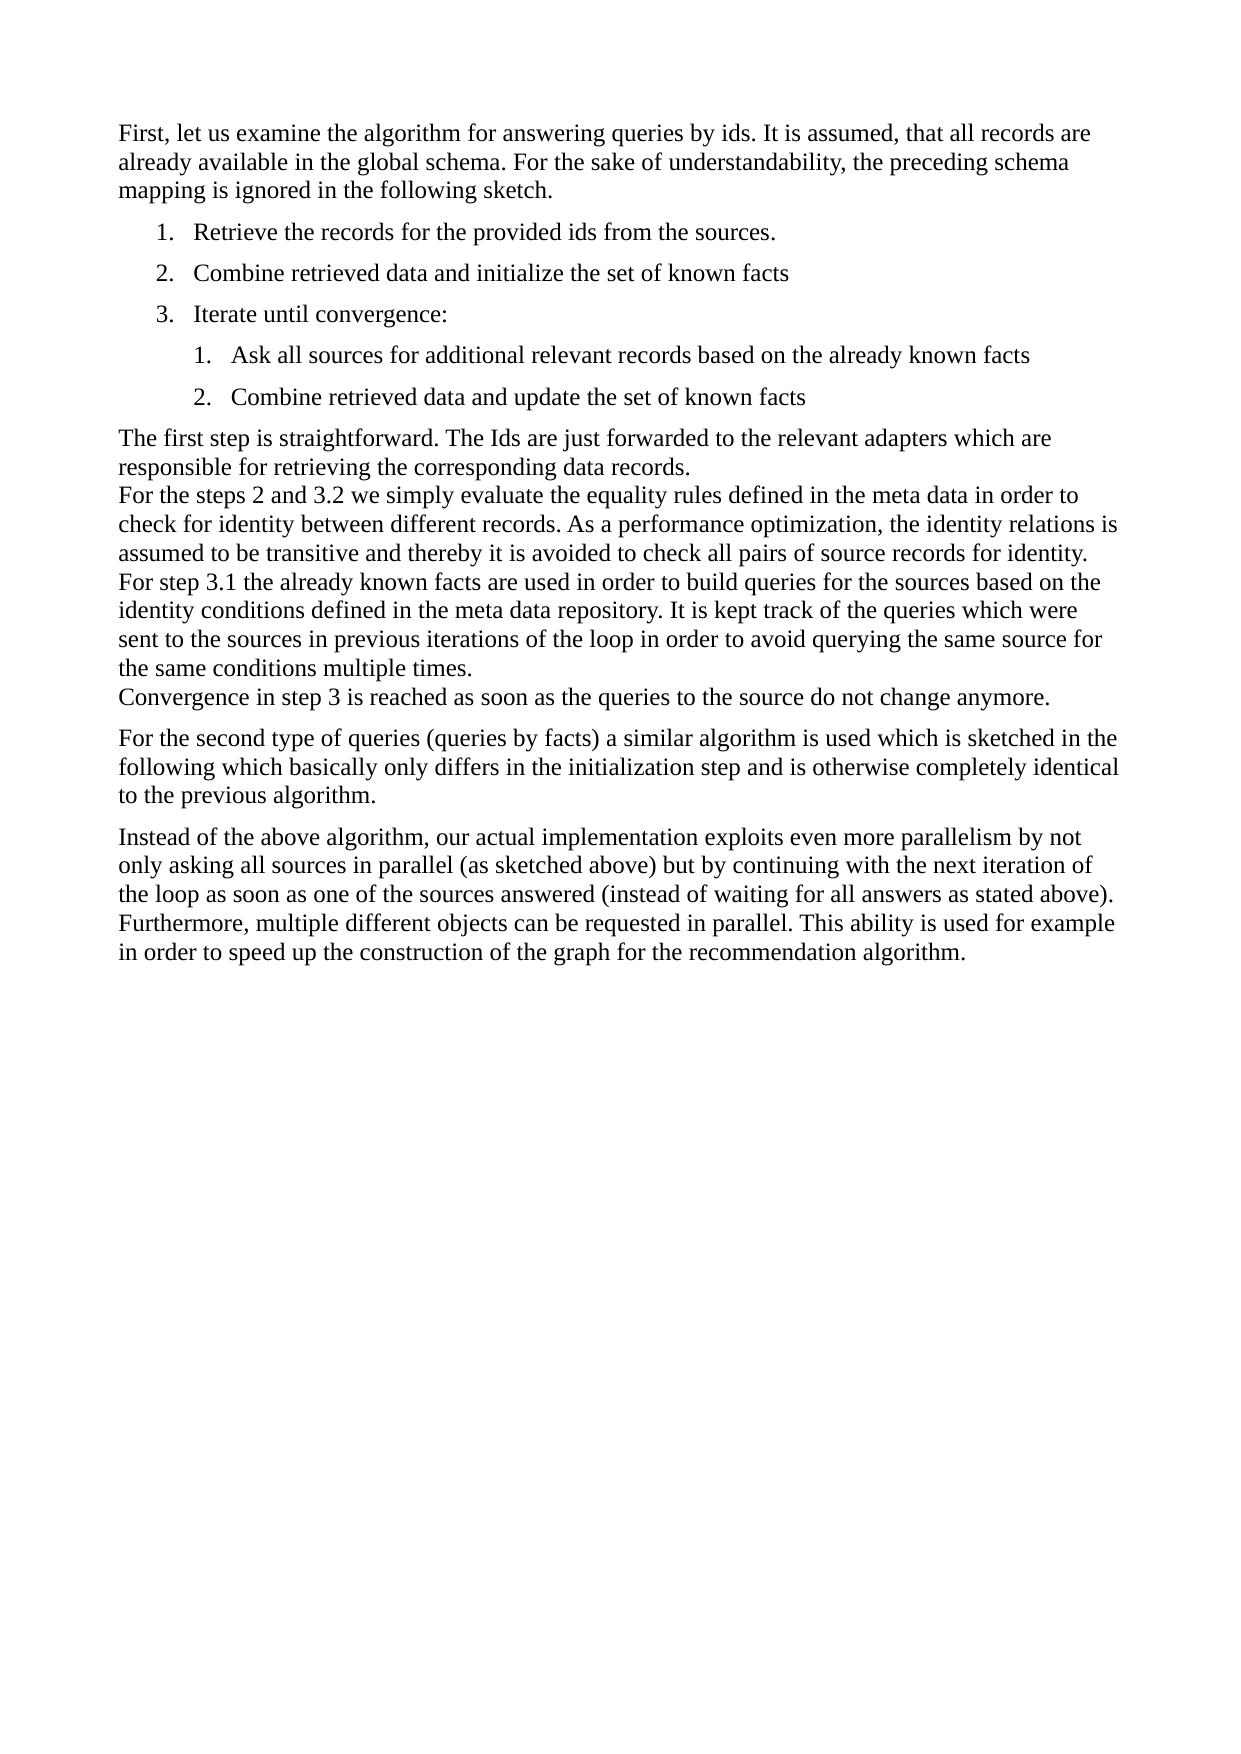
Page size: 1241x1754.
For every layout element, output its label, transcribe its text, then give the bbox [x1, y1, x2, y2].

text First, let us examine the algorithm for answering queries by ids. It is assumed, that all records are already available in the global schema. For the sake of understandability, the preceding schema mapping is ignored in the following sketch. [118, 118, 1122, 204]
list Retrieve the records for the provided ids from the sources. [156, 217, 1122, 246]
text For the second type of queries (queries by facts) a similar algorithm is used which is sketched in the following which basically only differs in the initialization step and is otherwise completely identical to the previous algorithm. [118, 723, 1122, 809]
text The first step is straightforward. The Ids are just forwarded to the relevant adapters which are responsible for retrieving the corresponding data records. For the steps 2 and 3.2 we simply evaluate the equality rules defined in the meta data in order to check for identity between different records. As a performance optimization, the identity relations is assumed to be transitive and thereby it is avoided to check all pairs of source records for identity. For step 3.1 the already known facts are used in order to build queries for the sources based on the identity conditions defined in the meta data repository. It is kept track of the queries which were sent to the sources in previous iterations of the loop in order to avoid querying the same source for the same conditions multiple times. Convergence in step 3 is reached as soon as the queries to the source do not change anymore. [118, 423, 1122, 711]
text Instead of the above algorithm, our actual implementation exploits even more parallelism by not only asking all sources in parallel (as sketched above) but by continuing with the next iteration of the loop as soon as one of the sources answered (instead of waiting for all answers as stated above). Furthermore, multiple different objects can be requested in parallel. This ability is used for example in order to speed up the construction of the graph for the recommendation algorithm. [118, 822, 1122, 966]
list Combine retrieved data and initialize the set of known facts [156, 258, 1122, 287]
list Ask all sources for additional relevant records based on the already known facts [193, 341, 1122, 369]
list Iterate until convergence: [156, 299, 1122, 328]
list Combine retrieved data and update the set of known facts [193, 382, 1122, 411]
